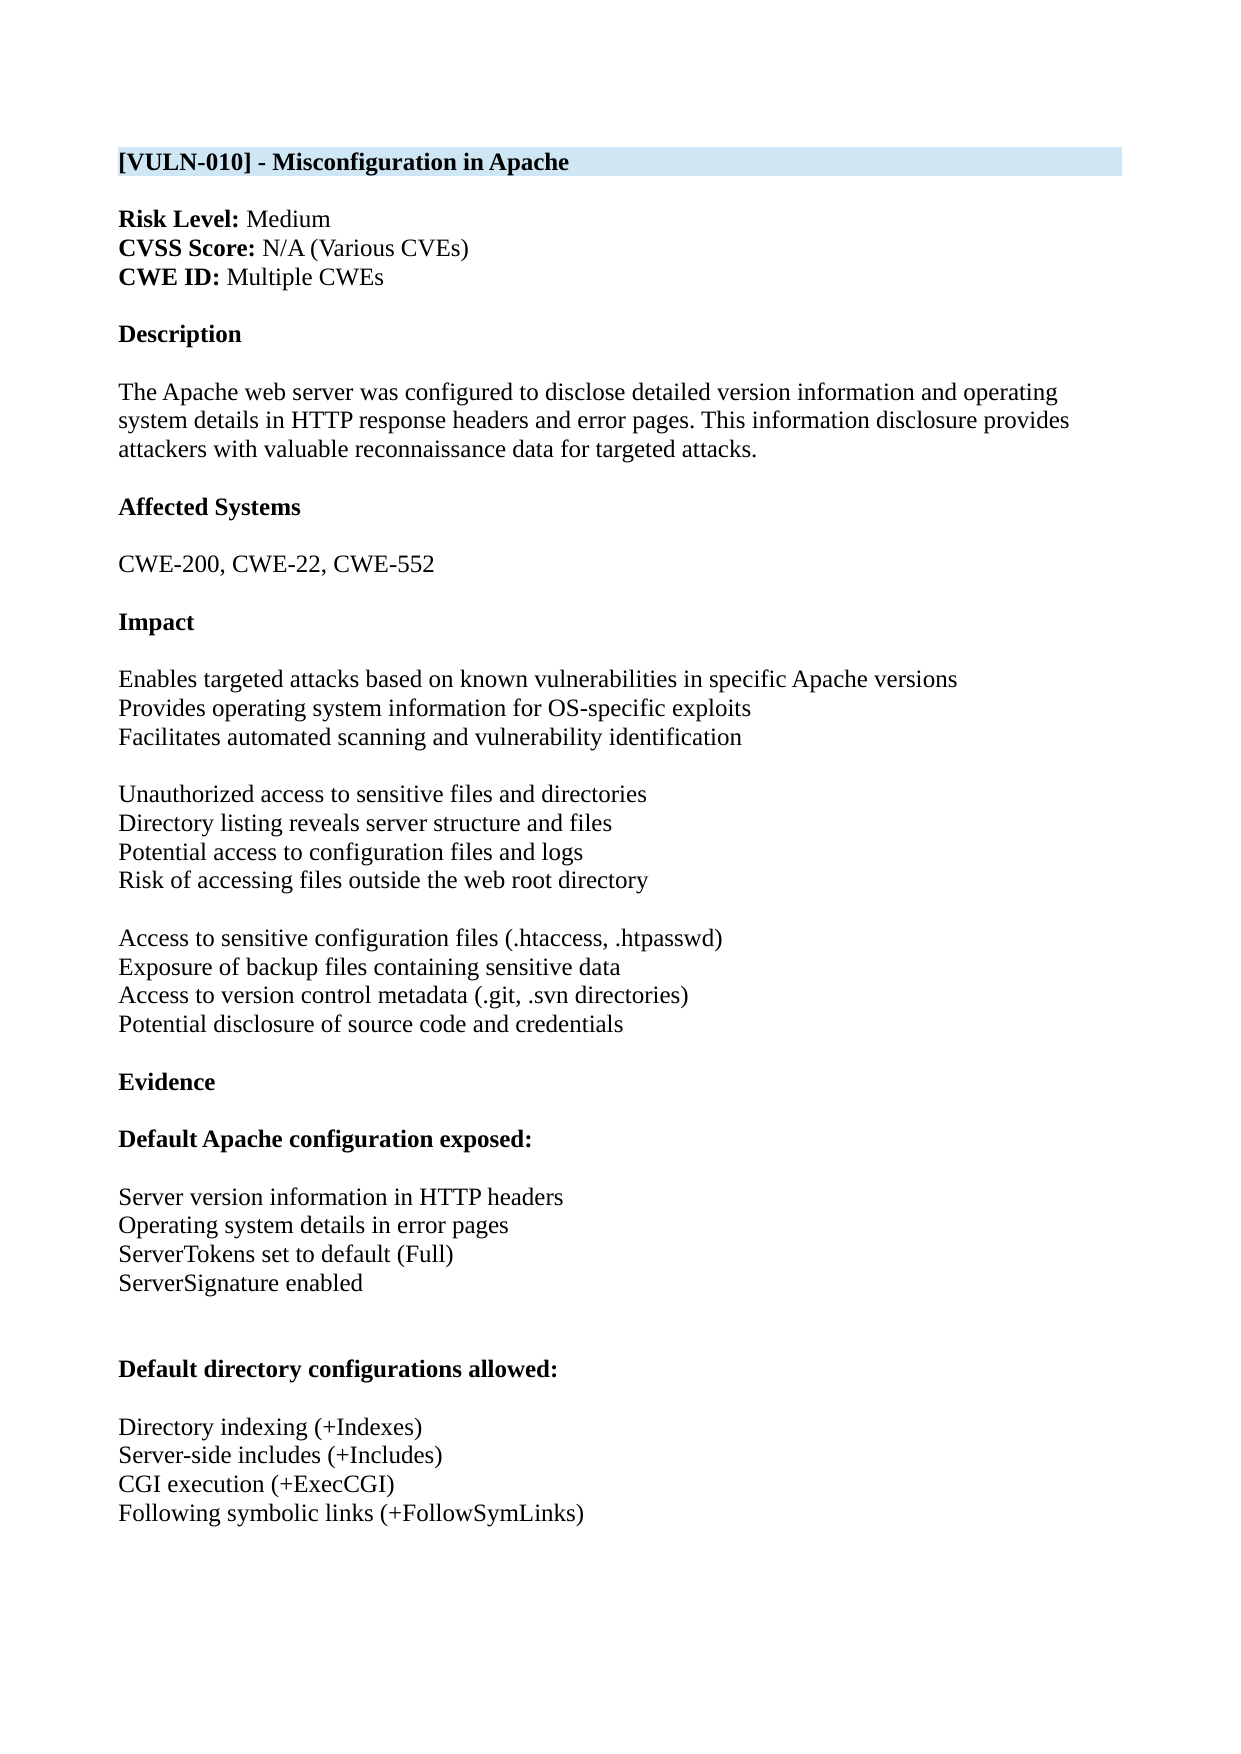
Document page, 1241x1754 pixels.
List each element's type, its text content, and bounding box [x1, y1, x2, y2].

text CWE ID: Multiple CWEs [118, 262, 1122, 291]
text Affected Systems [118, 492, 1122, 521]
text Description [118, 319, 1122, 348]
text Evidence [118, 1067, 1122, 1096]
text Directory listing reveals server structure and files [118, 808, 1122, 837]
text Server-side includes (+Includes) [118, 1441, 1122, 1469]
text Risk Level: Medium [118, 204, 1122, 233]
text CVSS Score: N/A (Various CVEs) [118, 233, 1122, 262]
text [VULN-010] - Misconfiguration in Apache [118, 147, 1122, 176]
text Potential disclosure of source code and credentials [118, 1009, 1122, 1038]
text Default Apache configuration exposed: [118, 1124, 1122, 1153]
text ServerSignature enabled [118, 1268, 1122, 1297]
text Following symbolic links (+FollowSymLinks) [118, 1498, 1122, 1527]
text Server version information in HTTP headers [118, 1182, 1122, 1211]
text The Apache web server was configured to disclose detailed version information and operating system details in HTTP response headers and error pages. This information disclosure provides attackers with valuable reconnaissance data for targeted attacks. [118, 377, 1122, 463]
text Unauthorized access to sensitive files and directories [118, 779, 1122, 808]
text Directory indexing (+Indexes) [118, 1412, 1122, 1441]
text Enables targeted attacks based on known vulnerabilities in specific Apache versions [118, 664, 1122, 693]
text Access to sensitive configuration files (.htaccess, .htpasswd) [118, 923, 1122, 952]
text Exposure of backup files containing sensitive data [118, 952, 1122, 981]
text Access to version control metadata (.git, .svn directories) [118, 981, 1122, 1009]
text CGI execution (+ExecCGI) [118, 1469, 1122, 1498]
text Impact [118, 607, 1122, 636]
text Default directory configurations allowed: [118, 1354, 1122, 1383]
text Risk of accessing files outside the web root directory [118, 866, 1122, 894]
text Facilitates automated scanning and vulnerability identification [118, 722, 1122, 751]
text Potential access to configuration files and logs [118, 837, 1122, 866]
text ServerTokens set to default (Full) [118, 1239, 1122, 1268]
text CWE-200, CWE-22, CWE-552 [118, 549, 1122, 578]
text Provides operating system information for OS-specific exploits [118, 693, 1122, 722]
text Operating system details in error pages [118, 1211, 1122, 1239]
